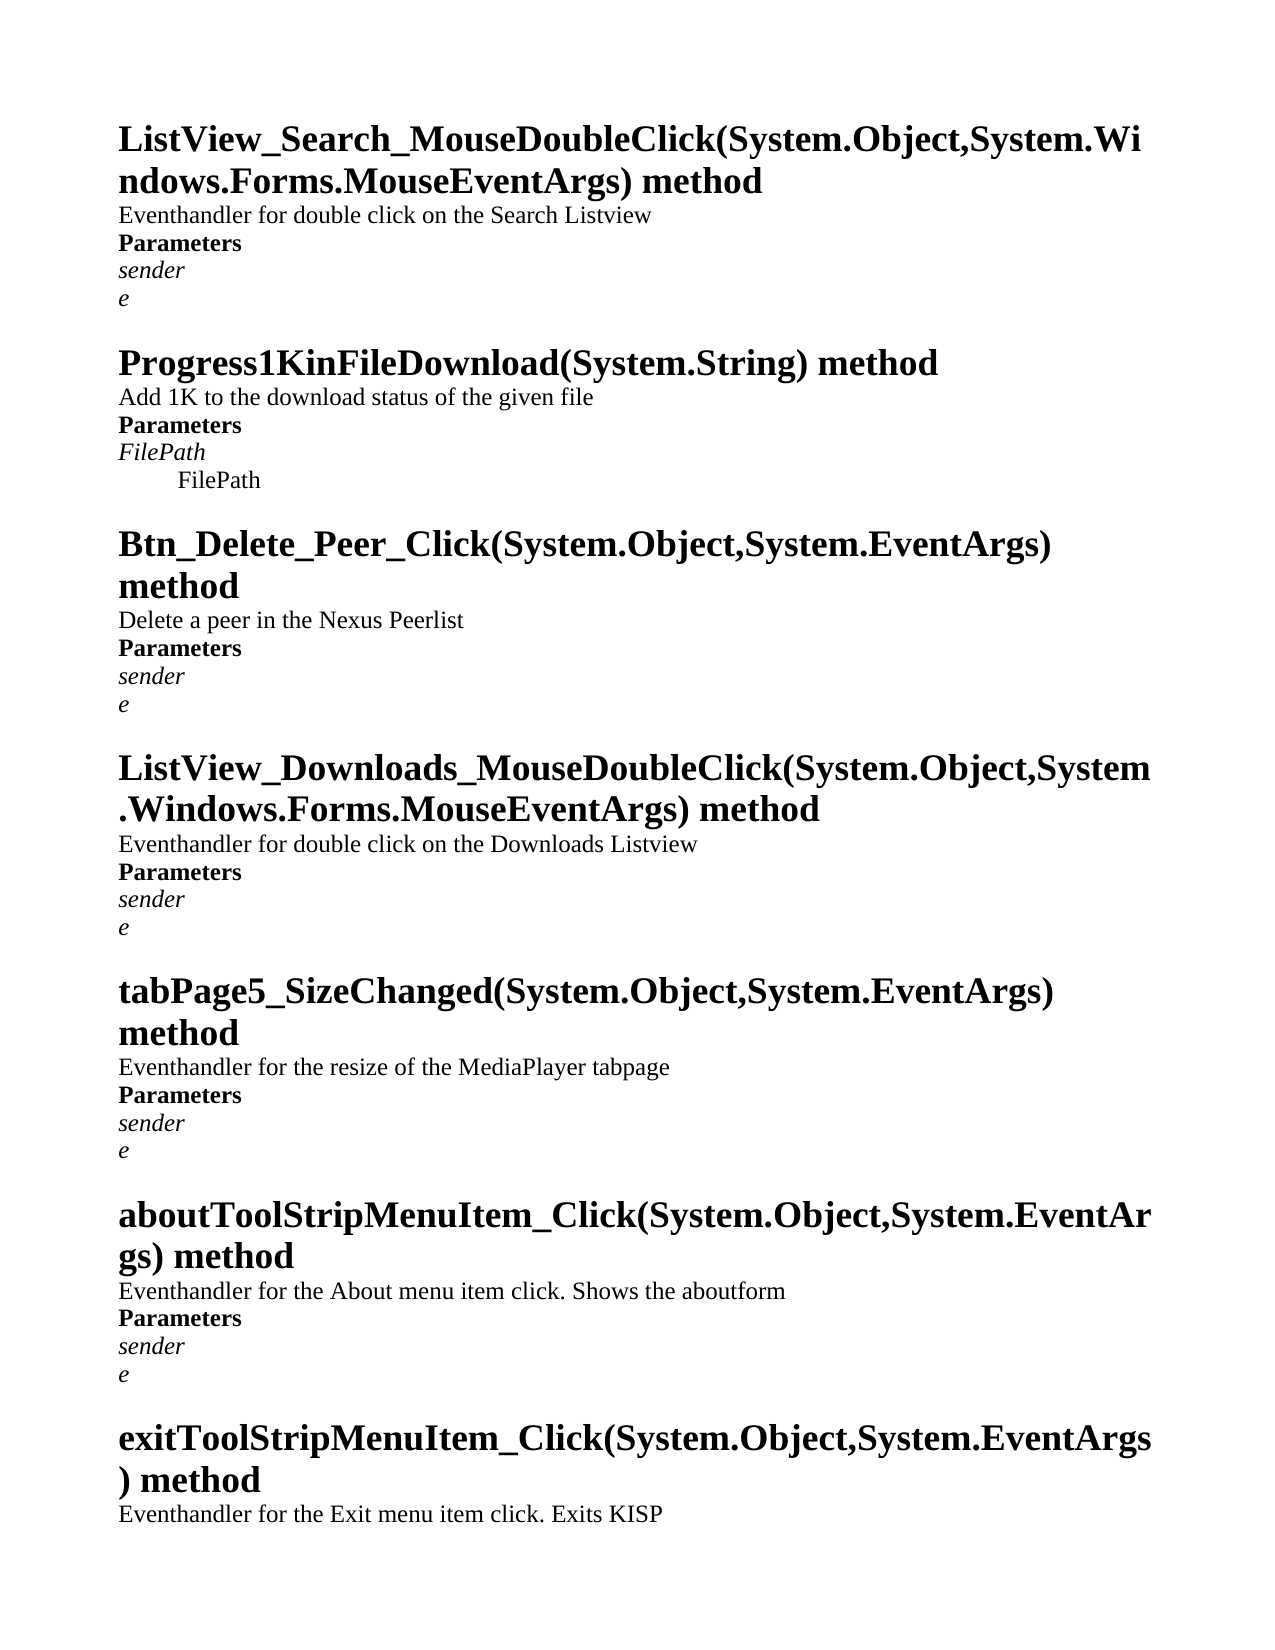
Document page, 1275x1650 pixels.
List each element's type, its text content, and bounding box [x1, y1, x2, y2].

subtitle tabPage5_SizeChanged(System.Object,System.EventArgs) method [118, 970, 1157, 1053]
subtitle Parameters [118, 1304, 1157, 1332]
subtitle FilePath [118, 438, 1157, 466]
subtitle e [118, 913, 1157, 941]
subtitle sender [118, 1109, 1157, 1137]
subtitle sender [118, 257, 1157, 284]
subtitle sender [118, 662, 1157, 690]
subtitle Parameters [118, 1081, 1157, 1109]
subtitle aboutToolStripMenuItem_Click(System.Object,System.EventArgs) method [118, 1194, 1157, 1277]
subtitle exitToolStripMenuItem_Click(System.Object,System.EventArgs) method [118, 1417, 1157, 1500]
subtitle sender [118, 885, 1157, 913]
subtitle Btn_Delete_Peer_Click(System.Object,System.EventArgs) method [118, 523, 1157, 607]
subtitle Parameters [118, 411, 1157, 438]
text Add 1K to the download status of the given file [118, 383, 1157, 411]
text Eventhandler for double click on the Downloads Listview [118, 830, 1157, 858]
subtitle e [118, 1137, 1157, 1164]
text Eventhandler for double click on the Search Listview [118, 201, 1157, 229]
subtitle e [118, 1360, 1157, 1388]
subtitle ListView_Downloads_MouseDoubleClick(System.Object,System.Windows.Forms.MouseEventArgs) method [118, 747, 1157, 830]
subtitle e [118, 690, 1157, 717]
text Eventhandler for the resize of the MediaPlayer tabpage [118, 1053, 1157, 1081]
subtitle Progress1KinFileDownload(System.String) method [118, 342, 1157, 383]
text Eventhandler for the About menu item click. Shows the aboutform [118, 1277, 1157, 1304]
list FilePath [177, 466, 1157, 494]
text Delete a peer in the Nexus Peerlist [118, 607, 1157, 634]
subtitle sender [118, 1332, 1157, 1360]
subtitle Parameters [118, 634, 1157, 662]
subtitle Parameters [118, 229, 1157, 257]
subtitle e [118, 284, 1157, 312]
subtitle ListView_Search_MouseDoubleClick(System.Object,System.Windows.Forms.MouseEventArgs) method [118, 118, 1157, 201]
subtitle Parameters [118, 858, 1157, 885]
text Eventhandler for the Exit menu item click. Exits KISP [118, 1500, 1157, 1528]
